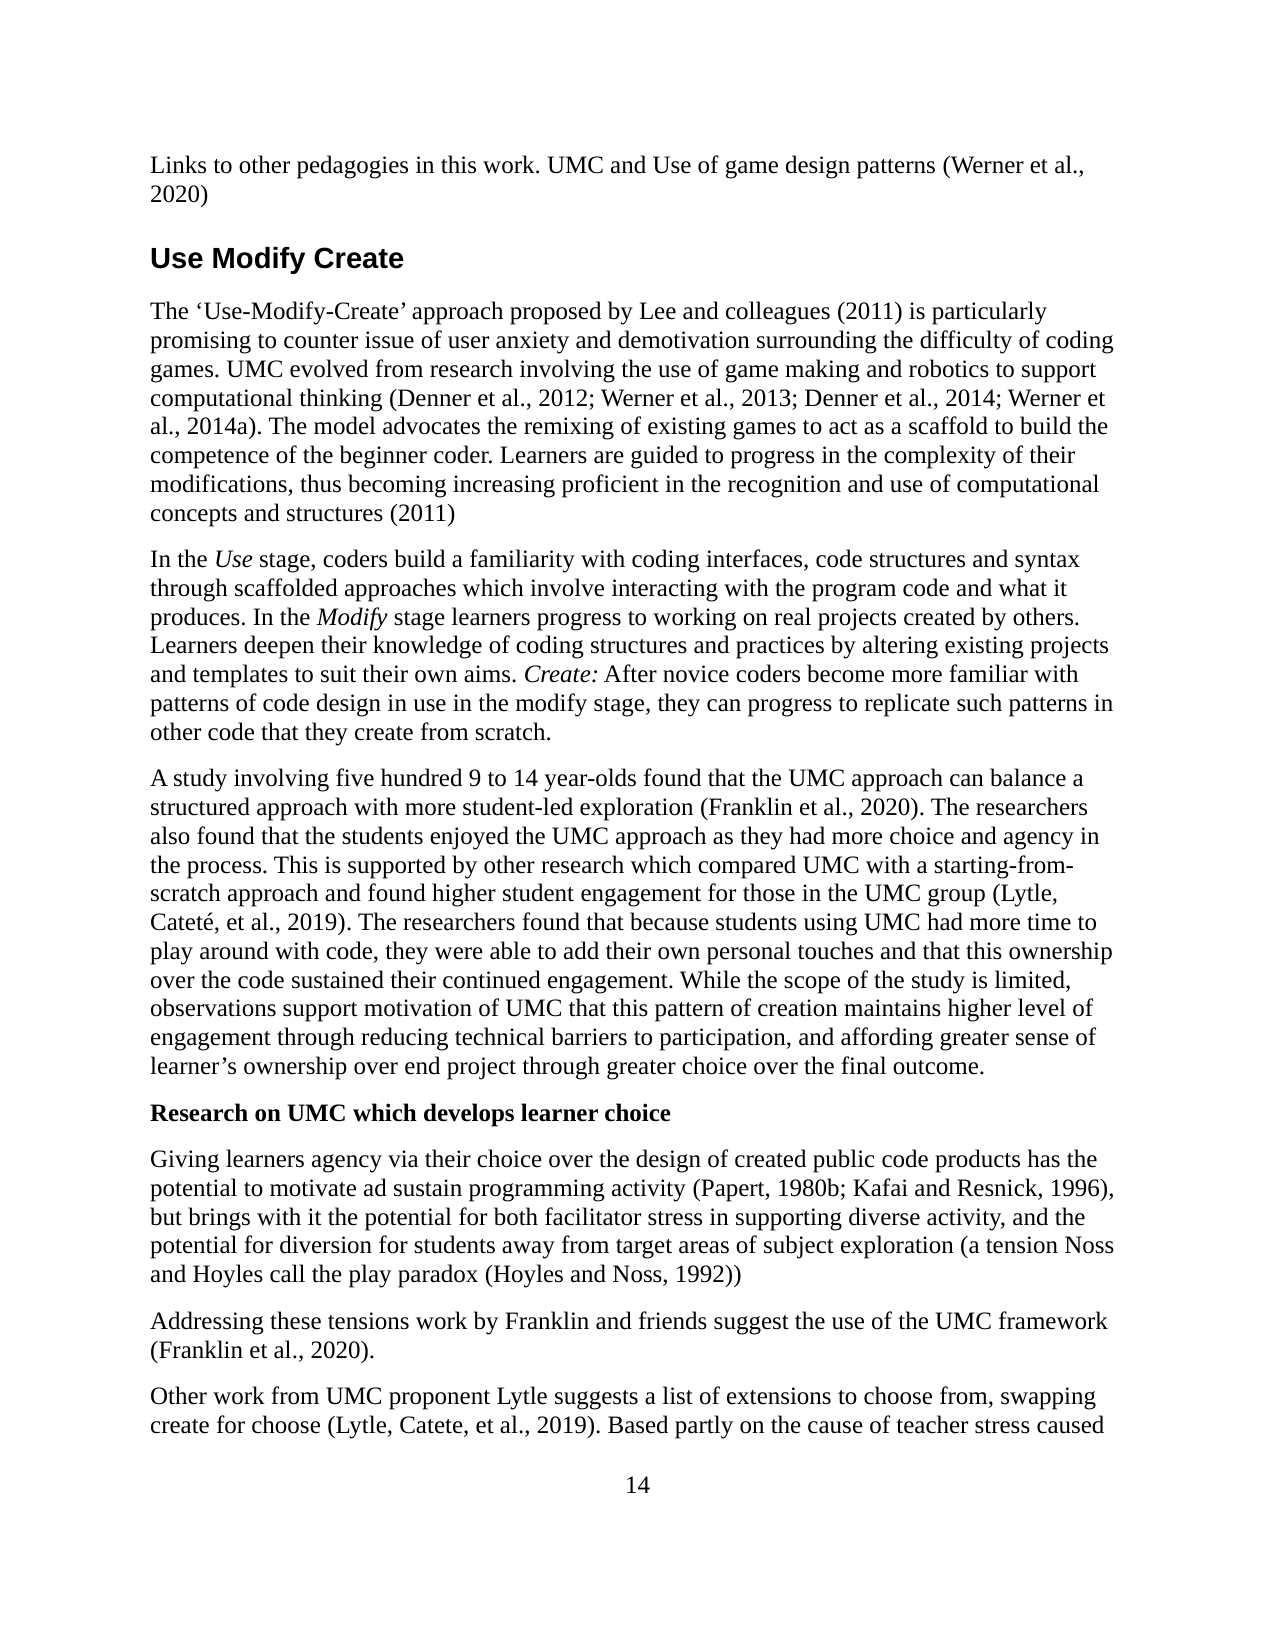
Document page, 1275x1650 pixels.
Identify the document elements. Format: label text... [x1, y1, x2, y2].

text Other work from UMC proponent Lytle suggests a list of extensions to choose from, swapping create for choose (Lytle, Catete, et al., 2019). Based partly on the cause of teacher stress caused [150, 1381, 1125, 1439]
text A study involving five hundred 9 to 14 year-olds found that the UMC approach can balance a structured approach with more student-led exploration (Franklin et al., 2020). The researchers also found that the students enjoyed the UMC approach as they had more choice and agency in the process. This is supported by other research which compared UMC with a starting-from-scratch approach and found higher student engagement for those in the UMC group (Lytle, Cateté, et al., 2019). The researchers found that because students using UMC had more time to play around with code, they were able to add their own personal touches and that this ownership over the code sustained their continued engagement. While the scope of the study is limited, observations support motivation of UMC that this pattern of creation maintains higher level of engagement through reducing technical barriers to participation, and affording greater sense of learner’s ownership over end project through greater choice over the final outcome. [150, 763, 1125, 1080]
subtitle Use Modify Create [150, 241, 1125, 275]
text Addressing these tensions work by Franklin and friends suggest the use of the UMC framework (Franklin et al., 2020). [150, 1306, 1125, 1363]
text Research on UMC which develops learner choice [150, 1098, 1125, 1126]
text The ‘Use-Modify-Create’ approach proposed by Lee and colleagues (2011) is particularly promising to counter issue of user anxiety and demotivation surrounding the difficulty of coding games. UMC evolved from research involving the use of game making and robotics to support computational thinking (Denner et al., 2012; Werner et al., 2013; Denner et al., 2014; Werner et al., 2014a). The model advocates the remixing of existing games to act as a scaffold to build the competence of the beginner coder. Learners are guided to progress in the complexity of their modifications, thus becoming increasing proficient in the recognition and use of computational concepts and structures (2011) [150, 296, 1125, 526]
text In the Use stage, coders build a familiarity with coding interfaces, code structures and syntax through scaffolded approaches which involve interacting with the program code and what it produces. In the Modify stage learners progress to working on real projects created by others. Learners deepen their knowledge of coding structures and practices by altering existing projects and templates to suit their own aims. Create: After novice coders become more familiar with patterns of code design in use in the modify stage, they can progress to replicate such patterns in other code that they create from scratch. [150, 544, 1125, 746]
text Giving learners agency via their choice over the design of created public code products has the potential to motivate ad sustain programming activity (Papert, 1980b; Kafai and Resnick, 1996), but brings with it the potential for both facilitator stress in supporting diverse activity, and the potential for diversion for students away from target areas of subject exploration (a tension Noss and Hoyles call the play paradox (Hoyles and Noss, 1992)) [150, 1144, 1125, 1288]
text Links to other pedagogies in this work. UMC and Use of game design patterns (Werner et al., 2020) [150, 150, 1125, 207]
